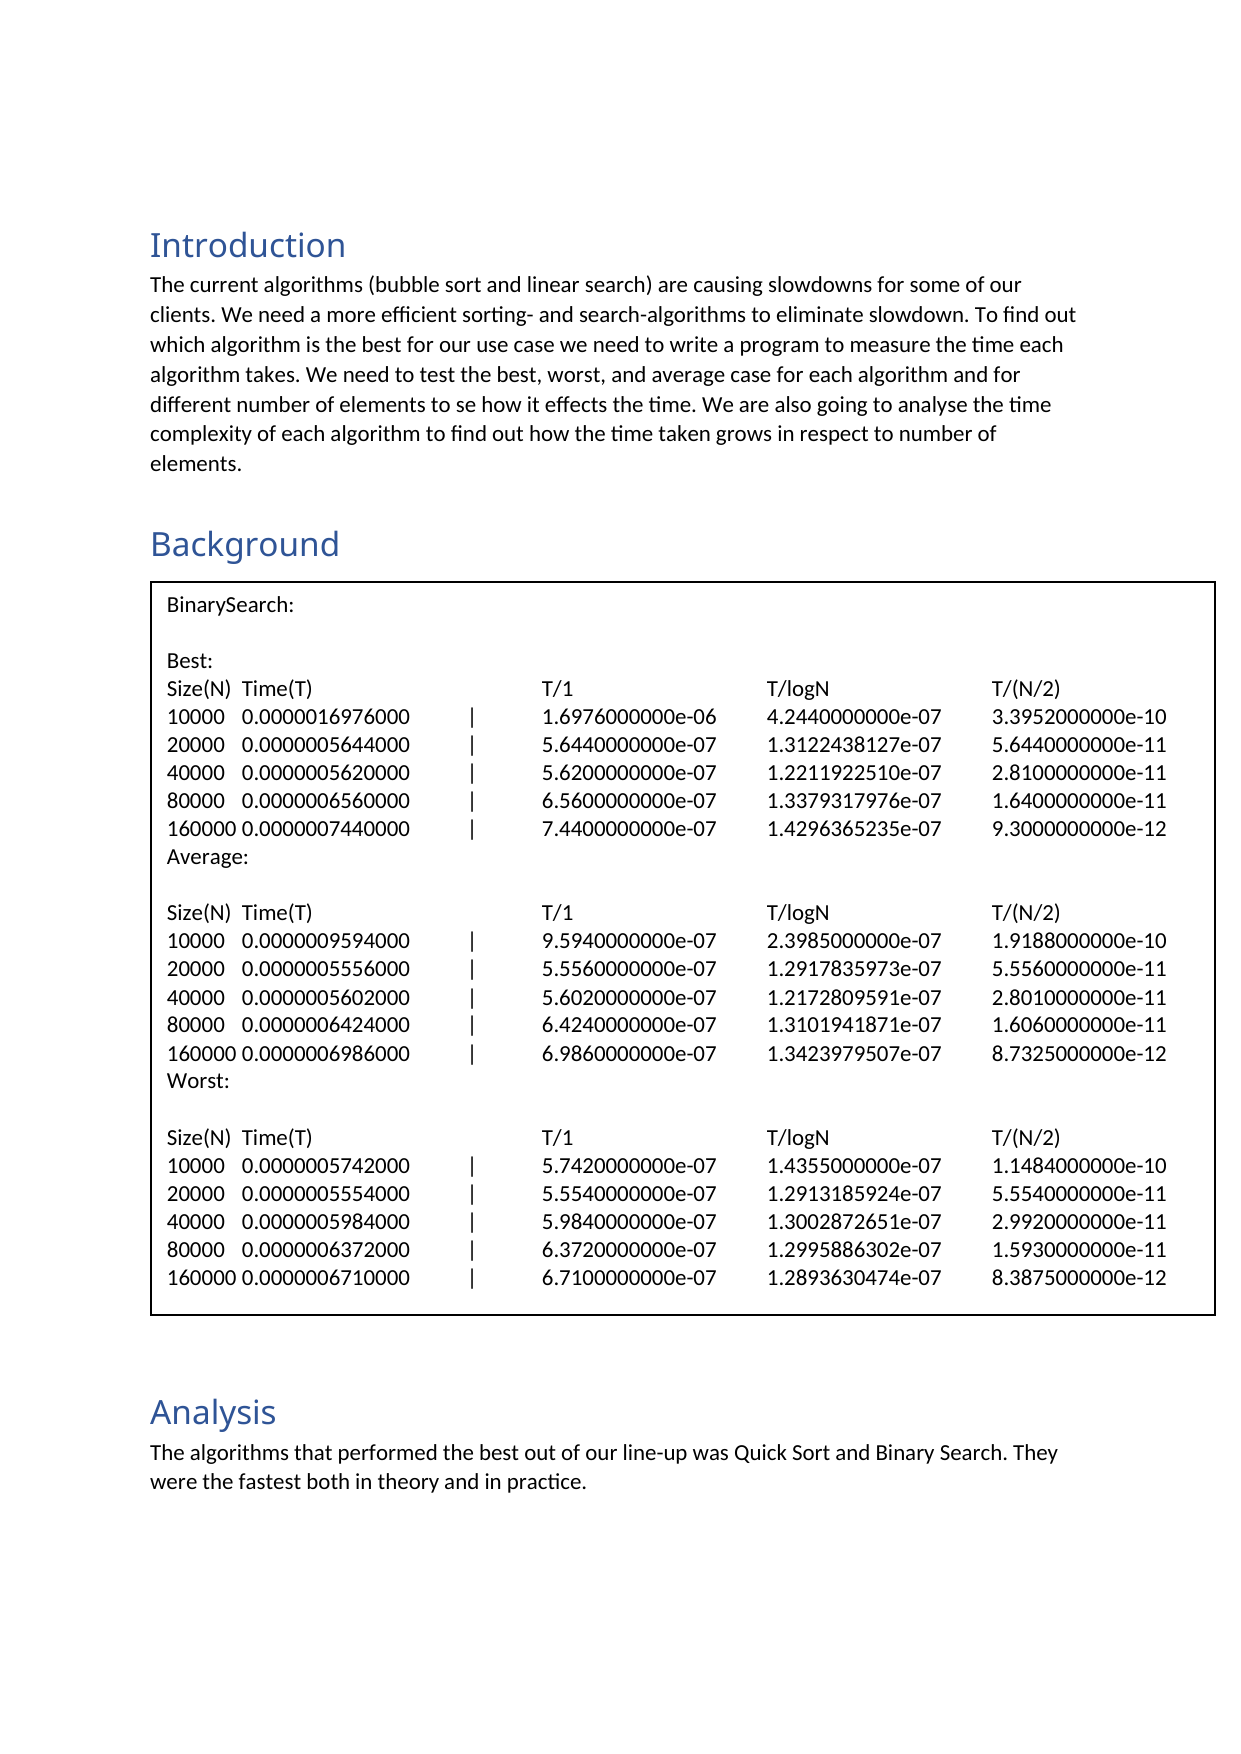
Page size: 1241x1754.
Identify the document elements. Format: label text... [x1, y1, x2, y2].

subtitle Background [150, 521, 1090, 566]
text 20000 0.0000005554000 | 5.5540000000e-07 1.2913185924e-07 5.5540000000e-11 [167, 1179, 1199, 1207]
subtitle [152, 583, 1214, 1314]
text 160000 0.0000007440000 | 7.4400000000e-07 1.4296365235e-07 9.3000000000e-12 [167, 814, 1199, 842]
text The current algorithms (bubble sort and linear search) are causing slowdowns for some of our clients. We need a more efficient sorting- and search-algorithms to eliminate slowdown. To find out which algorithm is the best for our use case we need to write a program to measure the time each algorithm takes. We need to test the best, worst, and average case for each algorithm and for different number of elements to se how it effects the time. We are also going to analyse the time complexity of each algorithm to find out how the time taken grows in respect to number of elements. [150, 270, 1090, 477]
text Size(N) Time(T) T/1 T/logN T/(N/2) [167, 898, 1199, 927]
text 40000 0.0000005602000 | 5.6020000000e-07 1.2172809591e-07 2.8010000000e-11 [167, 983, 1199, 1011]
text 20000 0.0000005556000 | 5.5560000000e-07 1.2917835973e-07 5.5560000000e-11 [167, 954, 1199, 983]
text 160000 0.0000006710000 | 6.7100000000e-07 1.2893630474e-07 8.3875000000e-12 [167, 1263, 1199, 1291]
text Best: [167, 646, 1199, 674]
text Average: [167, 842, 1199, 871]
text The algorithms that performed the best out of our line-up was Quick Sort and Binary Search. They were the fastest both in theory and in practice. [150, 1438, 1090, 1496]
text 80000 0.0000006424000 | 6.4240000000e-07 1.3101941871e-07 1.6060000000e-11 [167, 1011, 1199, 1039]
text Size(N) Time(T) T/1 T/logN T/(N/2) [167, 674, 1199, 702]
subtitle Analysis [150, 1389, 1090, 1434]
text 10000 0.0000009594000 | 9.5940000000e-07 2.3985000000e-07 1.9188000000e-10 [167, 927, 1199, 954]
text 10000 0.0000005742000 | 5.7420000000e-07 1.4355000000e-07 1.1484000000e-10 [167, 1151, 1199, 1179]
text 20000 0.0000005644000 | 5.6440000000e-07 1.3122438127e-07 5.6440000000e-11 [167, 730, 1199, 758]
text Size(N) Time(T) T/1 T/logN T/(N/2) [167, 1123, 1199, 1151]
text 40000 0.0000005620000 | 5.6200000000e-07 1.2211922510e-07 2.8100000000e-11 [167, 758, 1199, 786]
text 40000 0.0000005984000 | 5.9840000000e-07 1.3002872651e-07 2.9920000000e-11 [167, 1207, 1199, 1235]
text Worst: [167, 1067, 1199, 1095]
text 80000 0.0000006560000 | 6.5600000000e-07 1.3379317976e-07 1.6400000000e-11 [167, 786, 1199, 814]
text BinarySearch: [167, 590, 1199, 618]
text 10000 0.0000016976000 | 1.6976000000e-06 4.2440000000e-07 3.3952000000e-10 [167, 702, 1199, 730]
subtitle Introduction [150, 222, 1090, 267]
text 80000 0.0000006372000 | 6.3720000000e-07 1.2995886302e-07 1.5930000000e-11 [167, 1235, 1199, 1263]
text 160000 0.0000006986000 | 6.9860000000e-07 1.3423979507e-07 8.7325000000e-12 [167, 1039, 1199, 1067]
